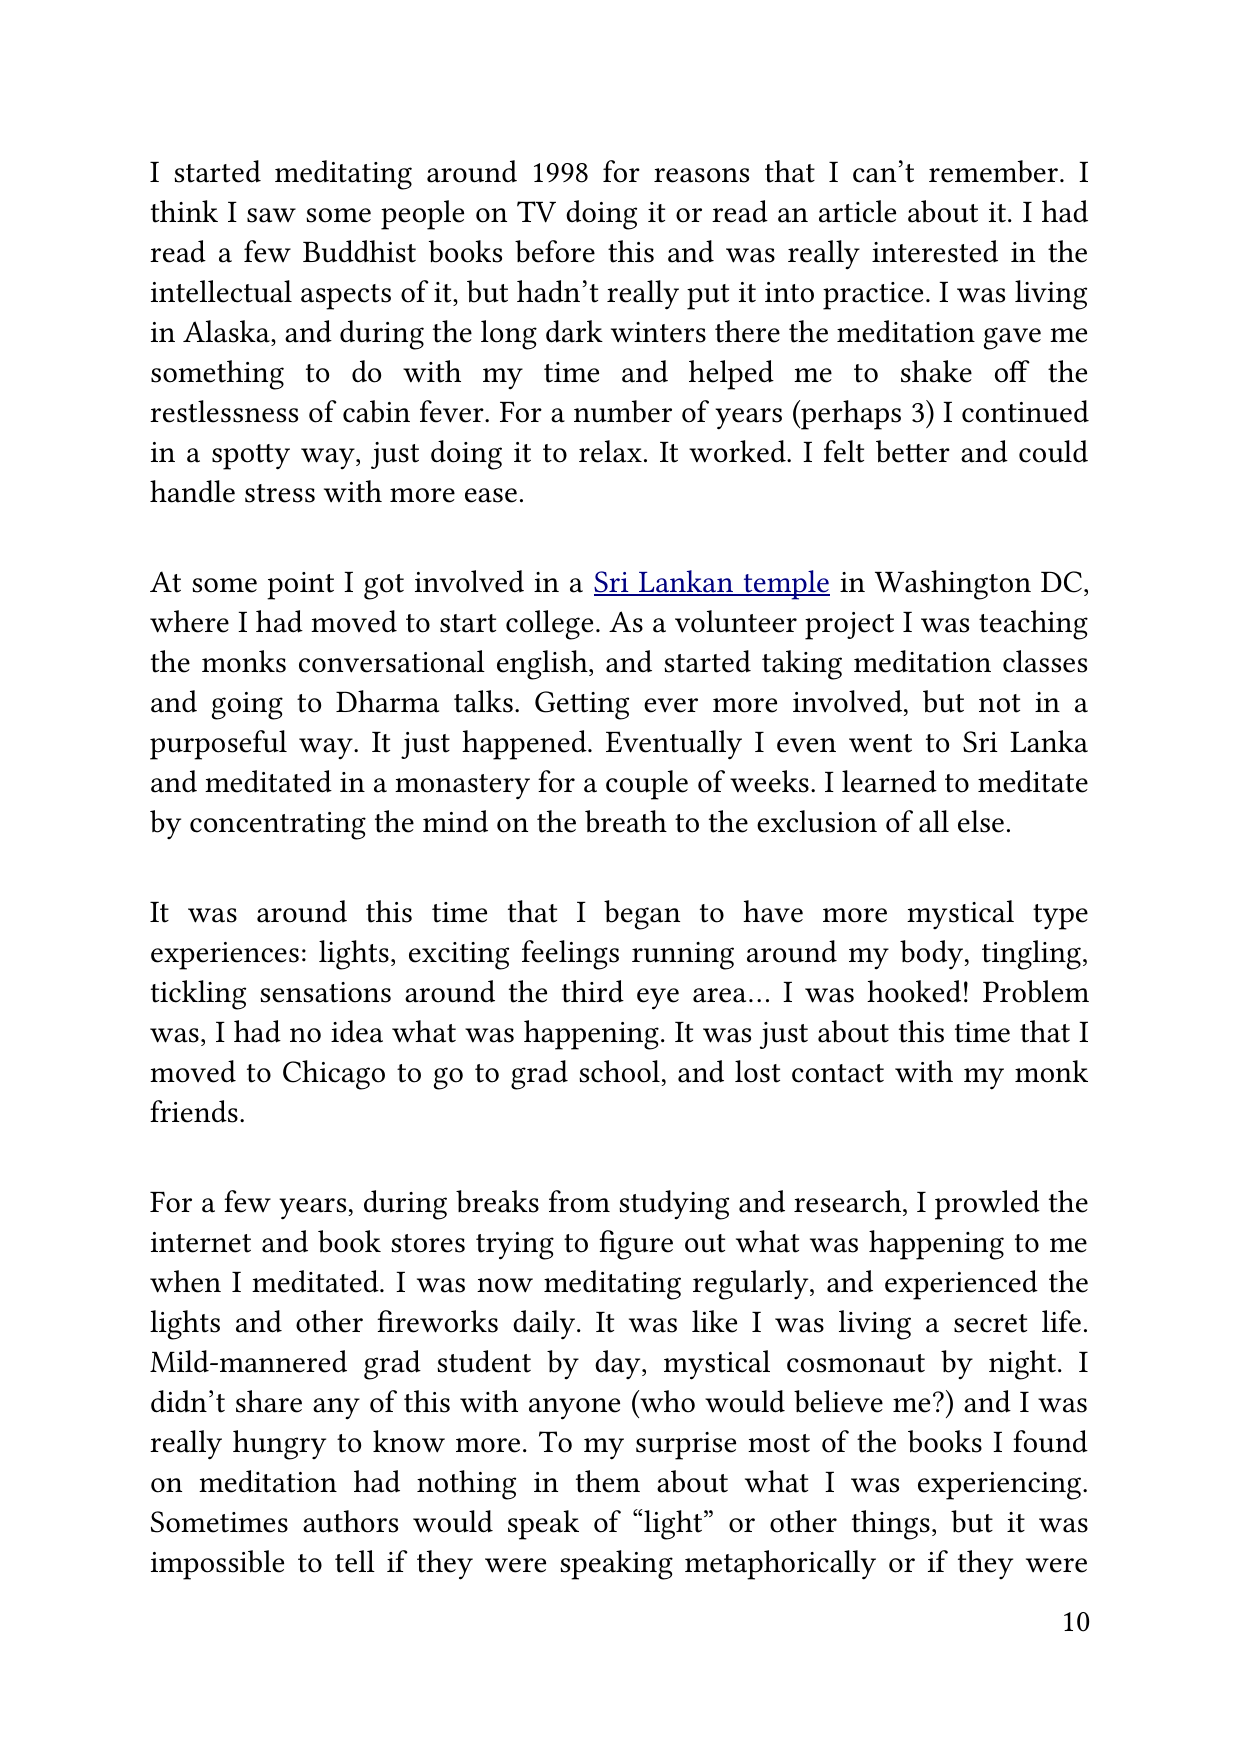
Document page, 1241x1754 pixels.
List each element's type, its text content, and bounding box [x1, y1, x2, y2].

text I started meditating around 1998 for reasons that I can’t remember. I think I saw some people on TV doing it or read an article about it. I had read a few Buddhist books before this and was really interested in the intellectual aspects of it, but hadn’t really put it into practice. I was living in Alaska, and during the long dark winters there the meditation gave me something to do with my time and helped me to shake off the restlessness of cabin fever. For a number of years (perhaps 3) I continued in a spotty way, just doing it to relax. It worked. I felt better and could handle stress with more ease. [150, 150, 1090, 510]
text For a few years, during breaks from studying and research, I prowled the internet and book stores trying to figure out what was happening to me when I meditated. I was now meditating regularly, and experienced the lights and other fireworks daily. It was like I was living a secret life. Mild-mannered grad student by day, mystical cosmonaut by night. I didn’t share any of this with anyone (who would believe me?) and I was really hungry to know more. To my surprise most of the books I found on meditation had nothing in them about what I was experiencing. Sometimes authors would speak of “light” or other things, but it was impossible to tell if they were speaking metaphorically or if they were [150, 1180, 1090, 1580]
text At some point I got involved in a Sri Lankan temple in Washington DC, where I had moved to start college. As a volunteer project I was teaching the monks conversational english, and started taking meditation classes and going to Dharma talks. Getting ever more involved, but not in a purposeful way. It just happened. Eventually I even went to Sri Lanka and meditated in a monastery for a couple of weeks. I learned to meditate by concentrating the mind on the breath to the exclusion of all else. [150, 560, 1090, 840]
text It was around this time that I began to have more mystical type experiences: lights, exciting feelings running around my body, tingling, tickling sensations around the third eye area… I was hooked! Problem was, I had no idea what was happening. It was just about this time that I moved to Chicago to go to grad school, and lost contact with my monk friends. [150, 890, 1090, 1130]
